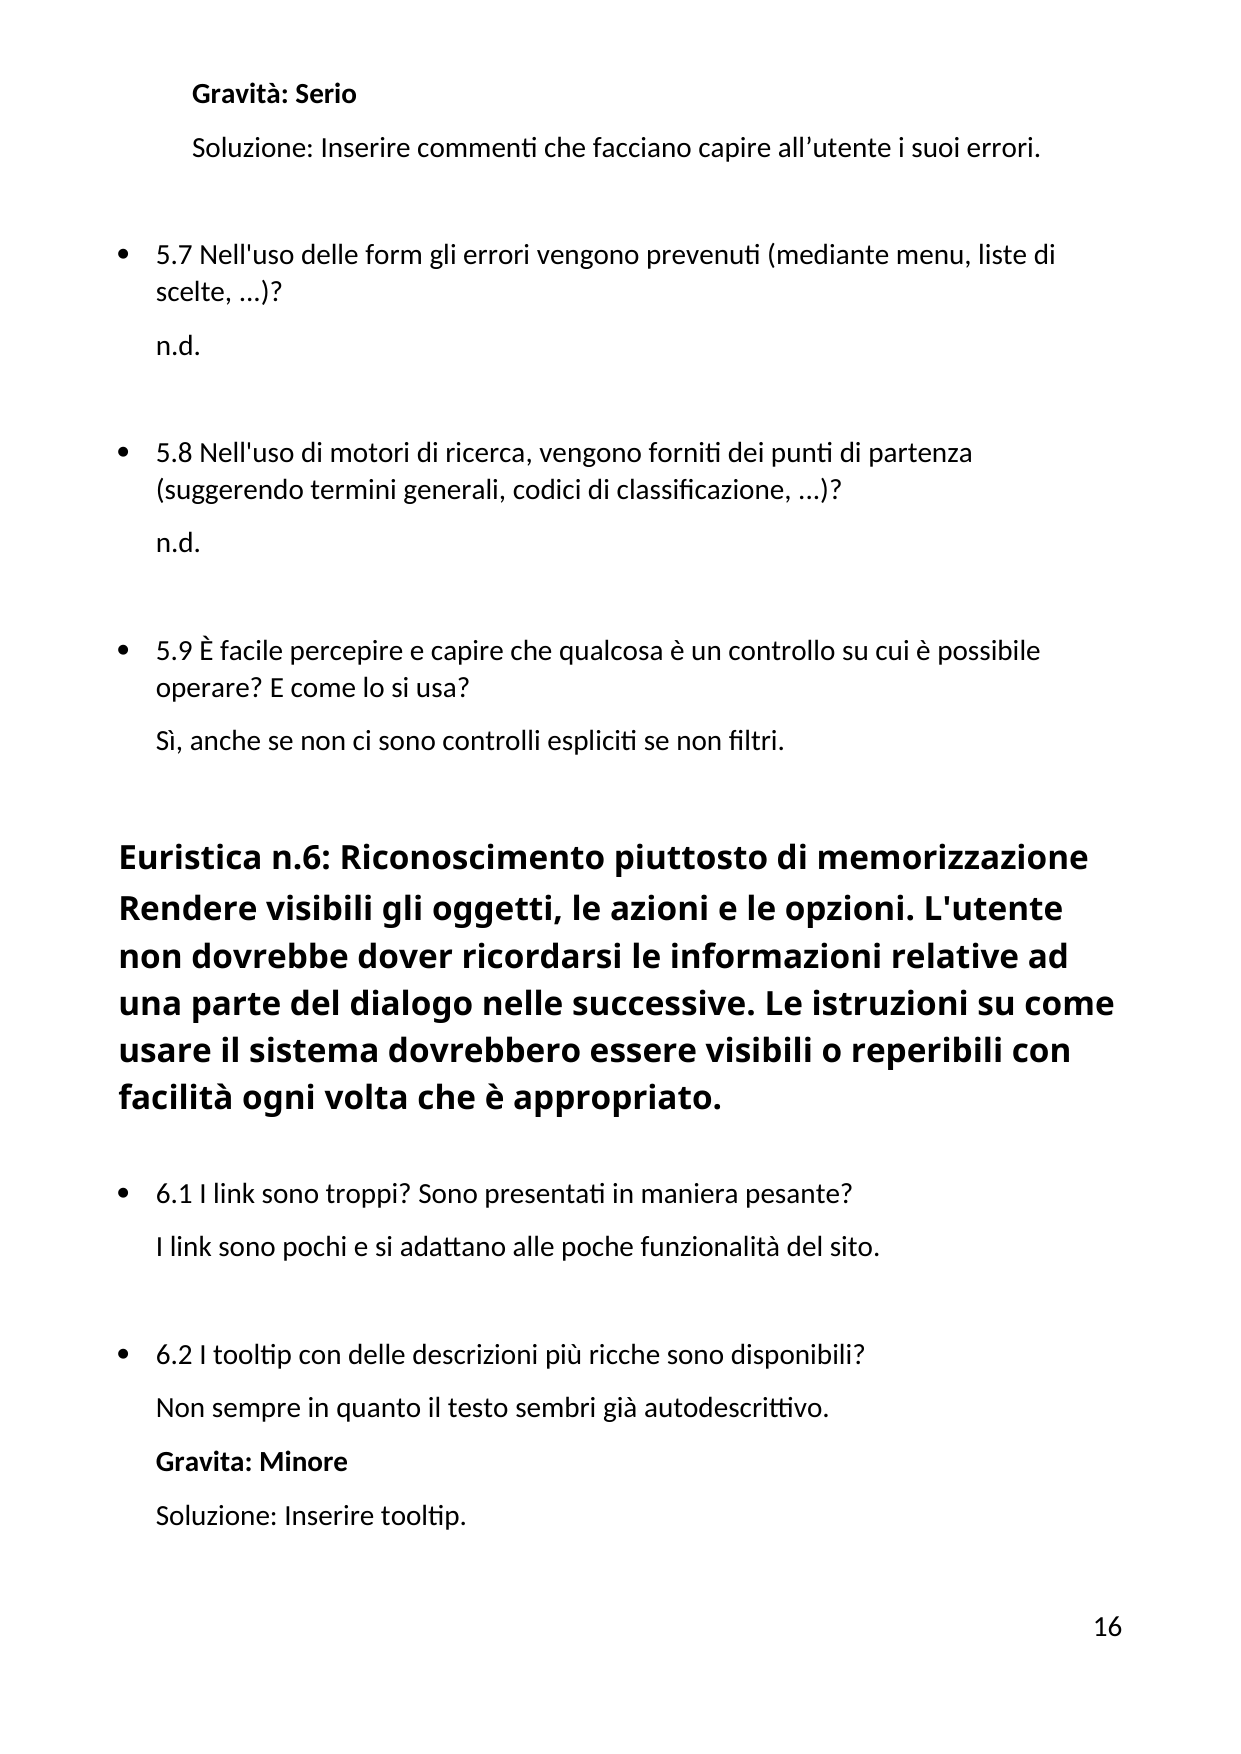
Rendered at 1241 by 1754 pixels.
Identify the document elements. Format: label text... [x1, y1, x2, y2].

list 6.1 I link sono troppi? Sono presentati in maniera pesante? [118, 1175, 1122, 1210]
text Soluzione: Inserire tooltip. [156, 1497, 1122, 1532]
subtitle Euristica n.6: Riconoscimento piuttosto di memorizzazione [118, 834, 1122, 879]
text Non sempre in quanto il testo sembri già autodescrittivo. [156, 1389, 1122, 1425]
text n.d. [156, 327, 1122, 362]
text Soluzione: Inserire commenti che facciano capire all’utente i suoi errori. [192, 129, 1122, 164]
subtitle Rendere visibili gli oggetti, le azioni e le opzioni. L'utente non dovrebbe dover ricordarsi le informazioni relative ad una parte del dialogo nelle successive. Le istruzioni su come usare il sistema dovrebbero essere visibili o reperibili con facilità ogni volta che è appropriato. [118, 885, 1122, 1119]
text Gravità: Serio [192, 75, 1122, 111]
text I link sono pochi e si adattano alle poche funzionalità del sito. [156, 1228, 1122, 1264]
list 5.7 Nell'uso delle form gli errori vengono prevenuti (mediante menu, liste di scelte, ...)? [118, 236, 1122, 308]
list 6.2 I tooltip con delle descrizioni più ricche sono disponibili? [118, 1336, 1122, 1371]
list 5.9 È facile percepire e capire che qualcosa è un controllo su cui è possibile operare? E come lo si usa? [118, 632, 1122, 704]
list 5.8 Nell'uso di motori di ricerca, vengono forniti dei punti di partenza (suggerendo termini generali, codici di classificazione, ...)? [118, 434, 1122, 506]
text n.d. [156, 524, 1122, 560]
text Sì, anche se non ci sono controlli espliciti se non filtri. [156, 722, 1122, 758]
text Gravita: Minore [156, 1443, 1122, 1479]
